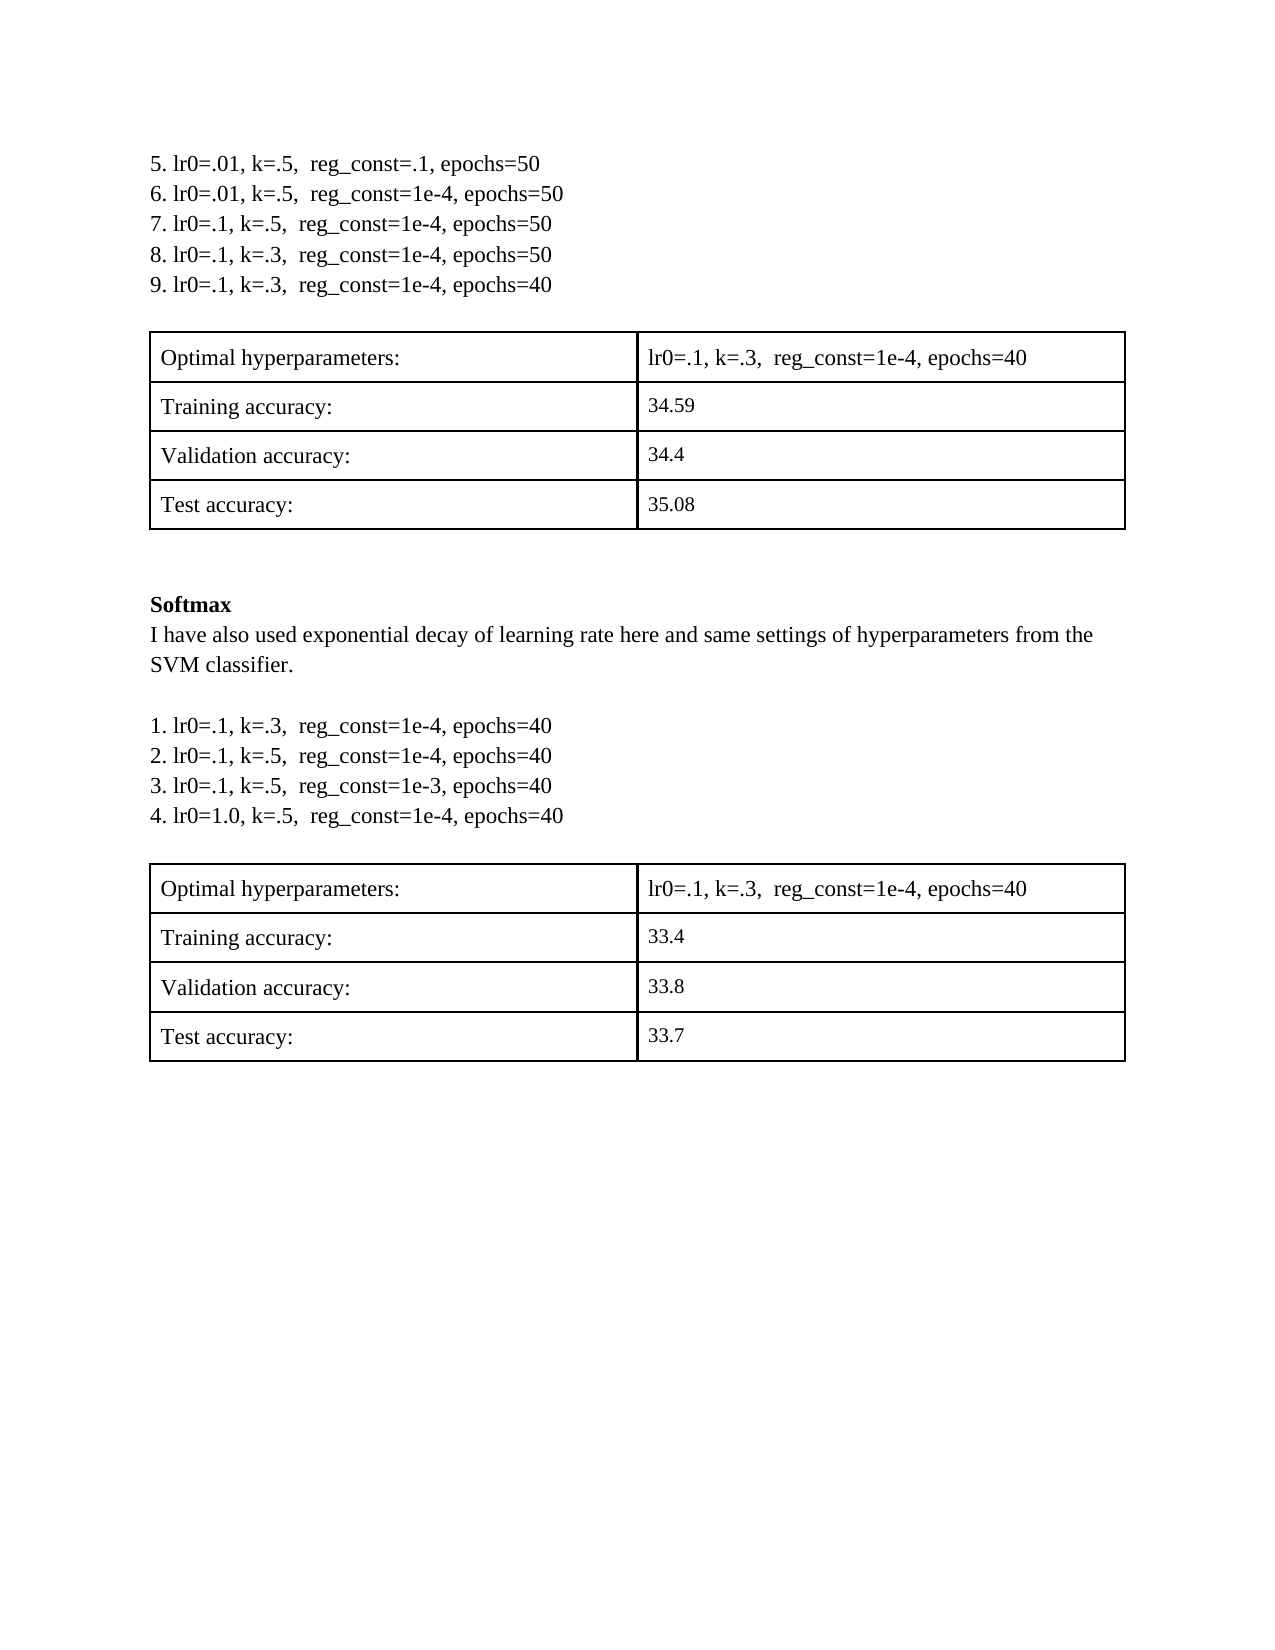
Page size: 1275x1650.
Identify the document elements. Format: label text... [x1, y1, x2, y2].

table_cell 34.4 [639, 432, 1124, 479]
table_header Optimal hyperparameters: [151, 865, 636, 912]
table_header Optimal hyperparameters: [151, 333, 636, 381]
table_cell 34.59 [639, 383, 1124, 430]
text 2. lr0=.1, k=.5, reg_const=1e-4, epochs=40 [150, 742, 1125, 768]
table_cell 33.4 [639, 914, 1124, 961]
text 4. lr0=1.0, k=.5, reg_const=1e-4, epochs=40 [150, 802, 1125, 829]
table_header lr0=.1, k=.3, reg_const=1e-4, epochs=40 [639, 865, 1124, 912]
text Softmax [150, 591, 1125, 617]
table_cell 33.8 [639, 963, 1124, 1011]
text 1. lr0=.1, k=.3, reg_const=1e-4, epochs=40 [150, 712, 1125, 738]
table_cell Validation accuracy: [151, 432, 636, 479]
text 7. lr0=.1, k=.5, reg_const=1e-4, epochs=50 [150, 210, 1125, 237]
text I have also used exponential decay of learning rate here and same settings of hyperparameters from the SVM classifier. [150, 621, 1125, 678]
text 9. lr0=.1, k=.3, reg_const=1e-4, epochs=40 [150, 271, 1125, 297]
table_cell Validation accuracy: [151, 963, 636, 1011]
table_cell Test accuracy: [151, 481, 636, 528]
table_header lr0=.1, k=.3, reg_const=1e-4, epochs=40 [639, 333, 1124, 381]
text 6. lr0=.01, k=.5, reg_const=1e-4, epochs=50 [150, 180, 1125, 207]
text 5. lr0=.01, k=.5, reg_const=.1, epochs=50 [150, 150, 1125, 176]
table_cell Training accuracy: [151, 383, 636, 430]
text 3. lr0=.1, k=.5, reg_const=1e-3, epochs=40 [150, 772, 1125, 798]
table_cell Training accuracy: [151, 914, 636, 961]
table_cell 35.08 [639, 481, 1124, 528]
table_cell 33.7 [639, 1013, 1124, 1060]
text 8. lr0=.1, k=.3, reg_const=1e-4, epochs=50 [150, 241, 1125, 267]
table_cell Test accuracy: [151, 1013, 636, 1060]
